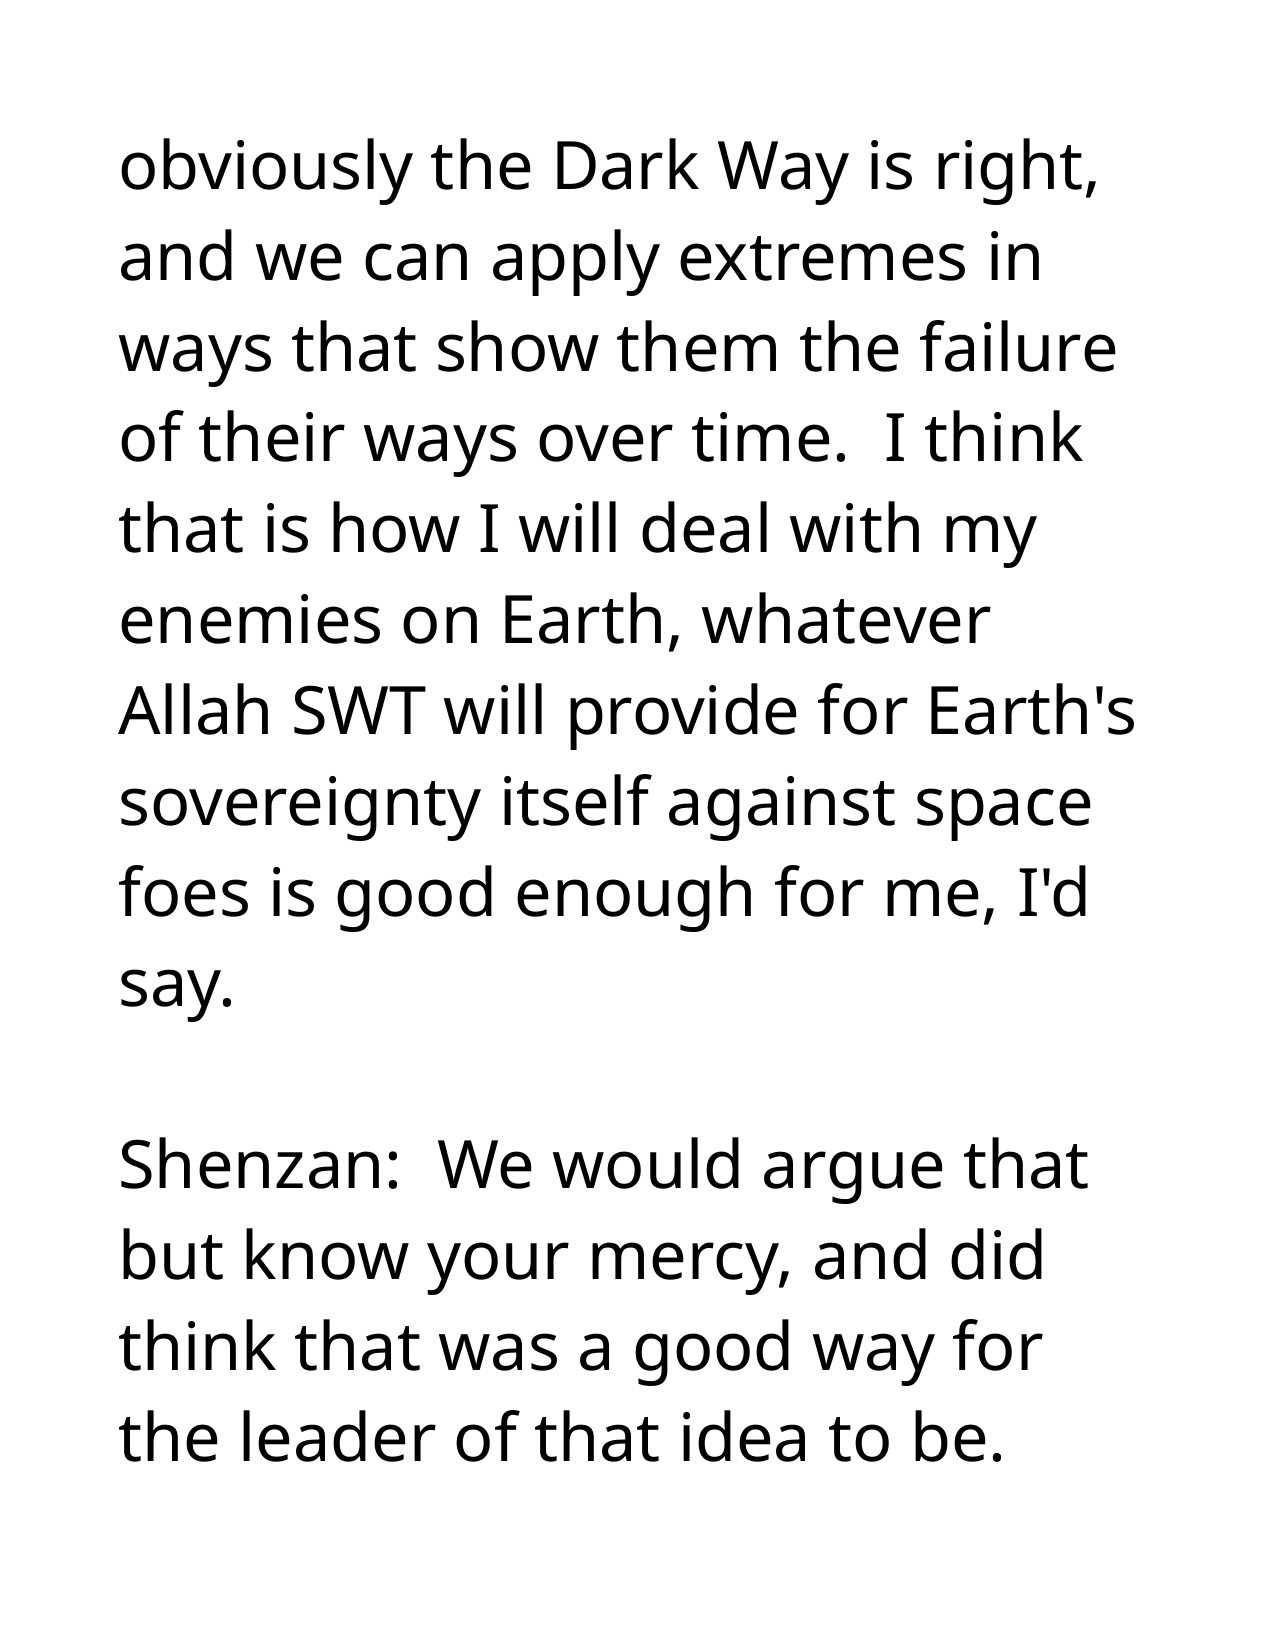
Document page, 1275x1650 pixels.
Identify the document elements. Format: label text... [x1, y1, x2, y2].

text Shenzan: We would argue that but know your mercy, and did think that was a good way for the leader of that idea to be. [118, 1117, 1157, 1481]
text obviously the Dark Way is right, and we can apply extremes in ways that show them the failure of their ways over time. I think that is how I will deal with my enemies on Earth, whatever Allah SWT will provide for Earth's sovereignty itself against space foes is good enough for me, I'd say. [118, 118, 1157, 1026]
